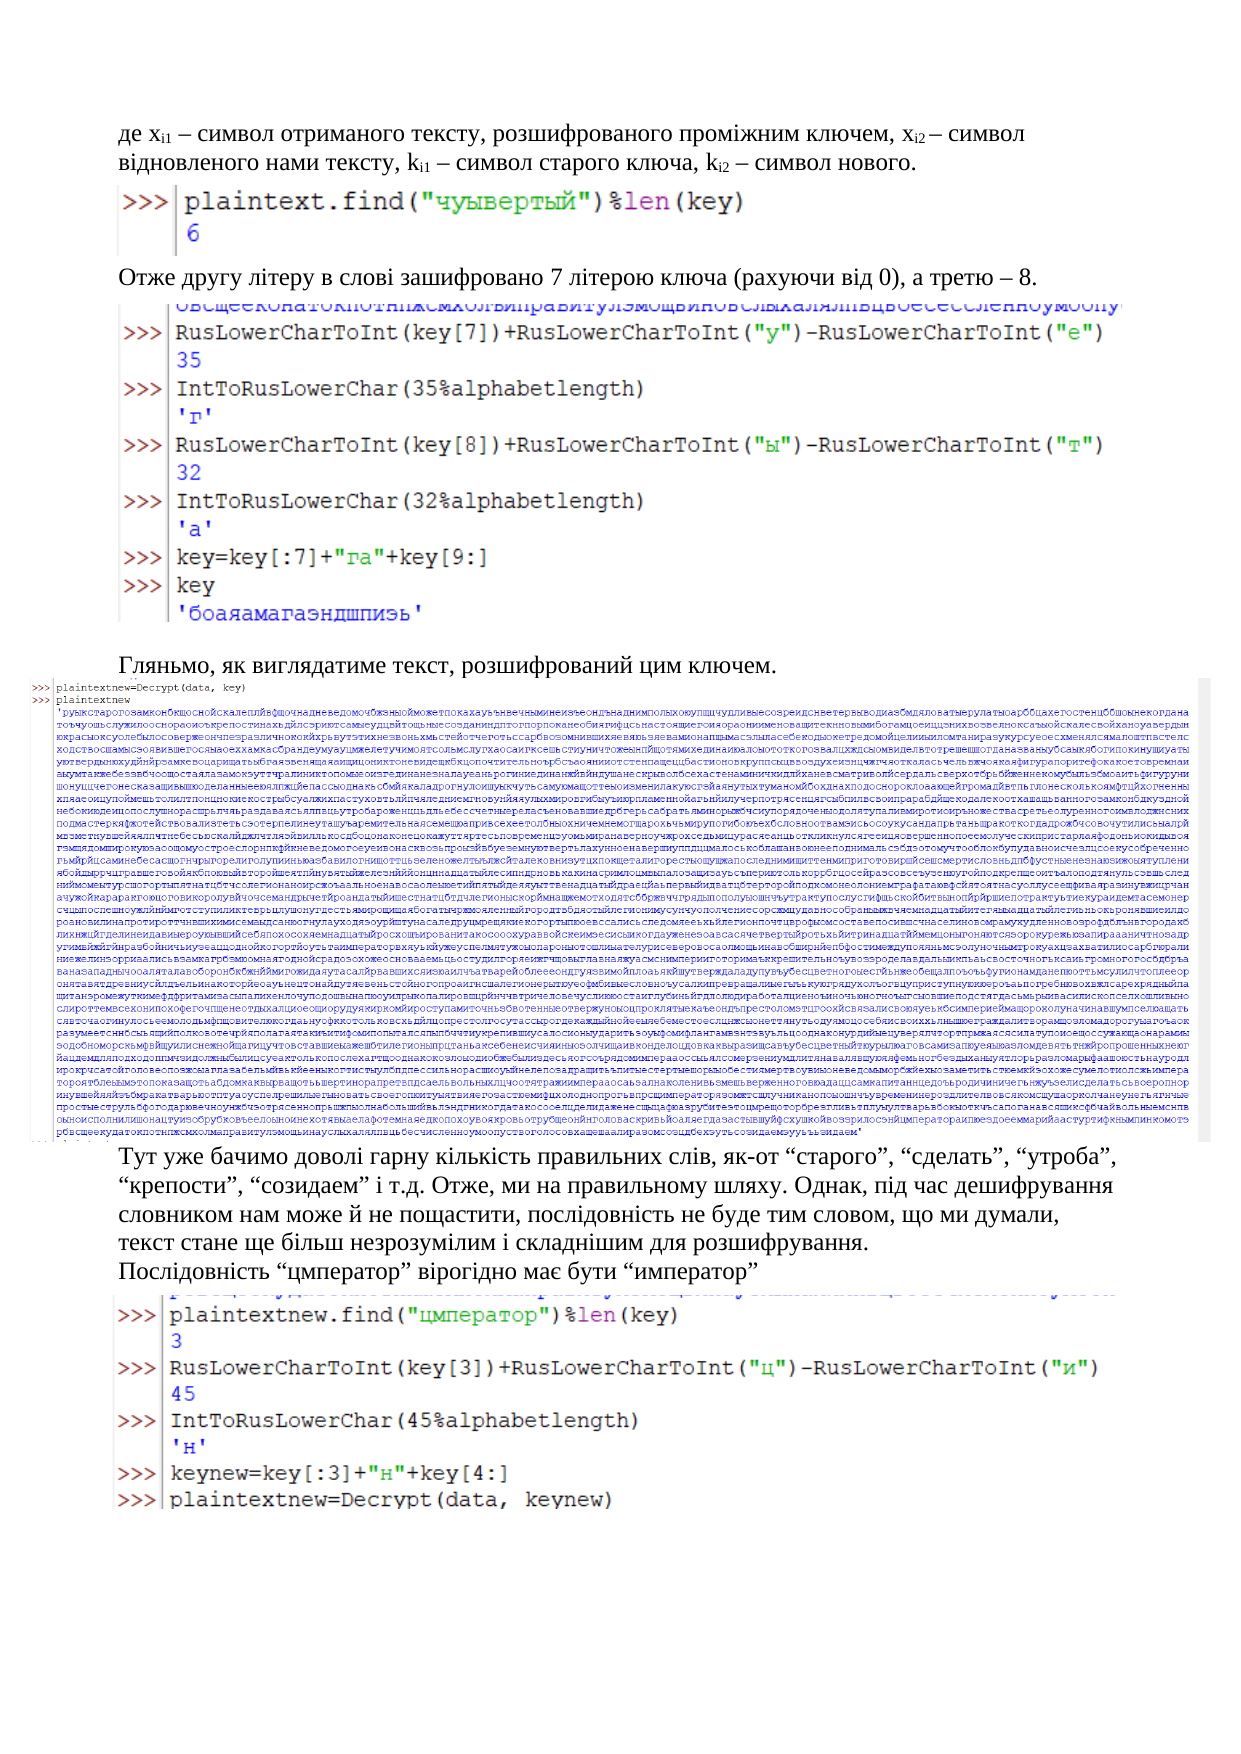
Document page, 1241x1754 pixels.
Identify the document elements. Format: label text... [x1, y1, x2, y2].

picture [118, 304, 1123, 622]
text Послідовність “цмператор” вірогідно має бути “император” [118, 1256, 1122, 1285]
text Тут уже бачимо доволі гарну кількість правильних слів, як-от “старого”, “сделать”, “утроба”, “крепости”, “созидаем” і т.д. Отже, ми на правильному шляху. Однак, під час дешифрування словником нам може й не пощастити, послідовність не буде тим словом, що ми думали, текст стане ще більш незрозумілим і складнішим для розшифрування. [118, 1142, 1122, 1256]
picture [29, 678, 1211, 1142]
picture [116, 185, 763, 256]
text Гляньмо, як виглядатиме текст, розшифрований цим ключем. [118, 650, 1122, 678]
picture [112, 1295, 1117, 1509]
text де xi1 – символ отриманого тексту, розшифрованого проміжним ключем, xi2 – символ відновленого нами тексту, ki1 – символ старого ключа, ki2 – символ нового. [118, 118, 1122, 176]
text Отже другу літеру в слові зашифровано 7 літерою ключа (рахуючи від 0), а третю – 8. [118, 262, 1122, 291]
